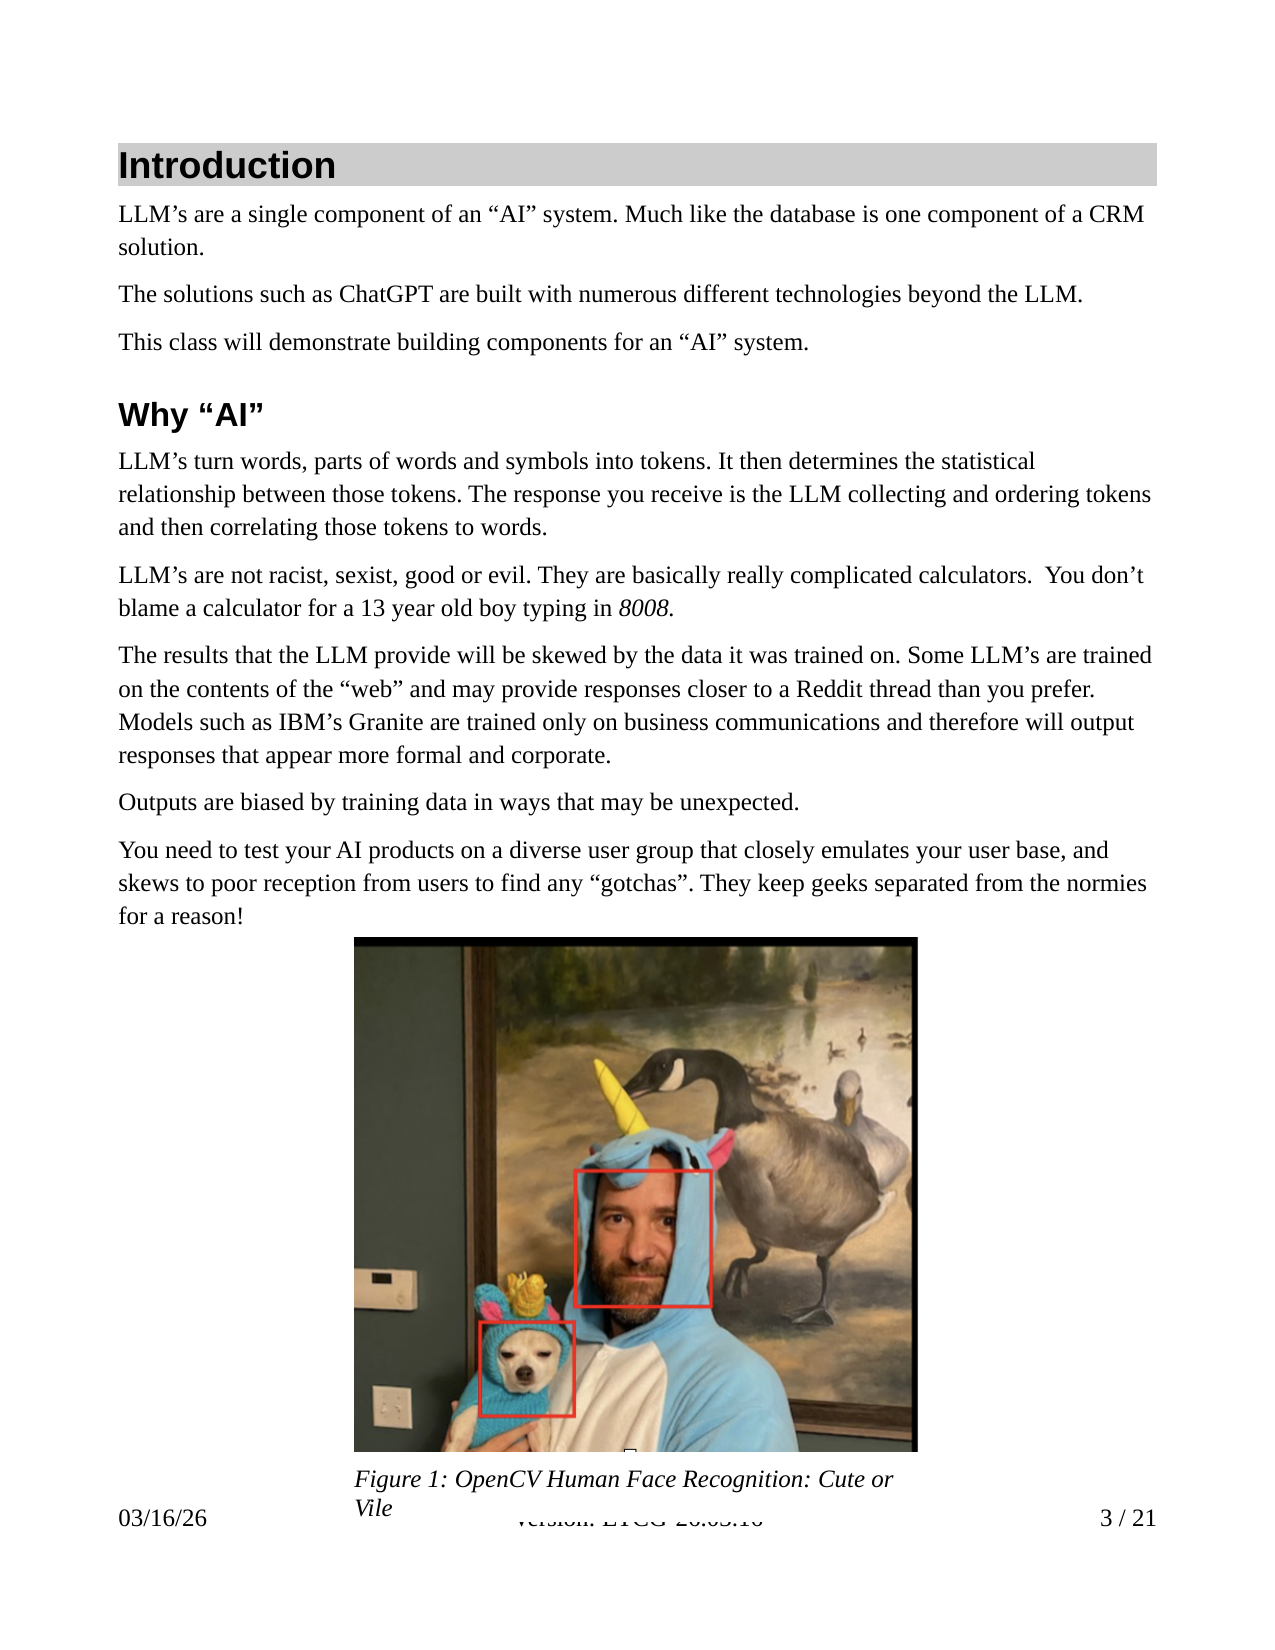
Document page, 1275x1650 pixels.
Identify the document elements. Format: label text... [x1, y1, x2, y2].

text Figure 1: OpenCV Human Face Recognition: Cute or Vile [354, 1452, 921, 1522]
text You need to test your AI products on a diverse user group that closely emulates your user base, and skews to poor reception from users to find any “gotchas”. They keep geeks separated from the normies for a reason! [118, 835, 1157, 930]
subtitle Introduction [118, 143, 1157, 186]
subtitle Why “AI” [118, 395, 1157, 434]
text LLM’s turn words, parts of words and symbols into tokens. It then determines the statistical relationship between those tokens. The response you receive is the LLM collecting and ordering tokens and then correlating those tokens to words. [118, 446, 1157, 541]
text Outputs are biased by training data in ways that may be unexpected. [118, 787, 1157, 816]
text This class will demonstrate building components for an “AI” system. [118, 327, 1157, 356]
text LLM’s are a single component of an “AI” system. Much like the database is one component of a CRM solution. [118, 199, 1157, 261]
picture [354, 937, 921, 1452]
text The solutions such as ChatGPT are built with numerous different technologies beyond the LLM. [118, 279, 1157, 308]
text LLM’s are not racist, sexist, good or evil. They are basically really complicated calculators. You don’t blame a calculator for a 13 year old boy typing in 8008. [118, 560, 1157, 622]
text The results that the LLM provide will be skewed by the data it was trained on. Some LLM’s are trained on the contents of the “web” and may provide responses closer to a Reddit thread than you prefer. Models such as IBM’s Granite are trained only on business communications and therefore will output responses that appear more formal and corporate. [118, 641, 1157, 768]
